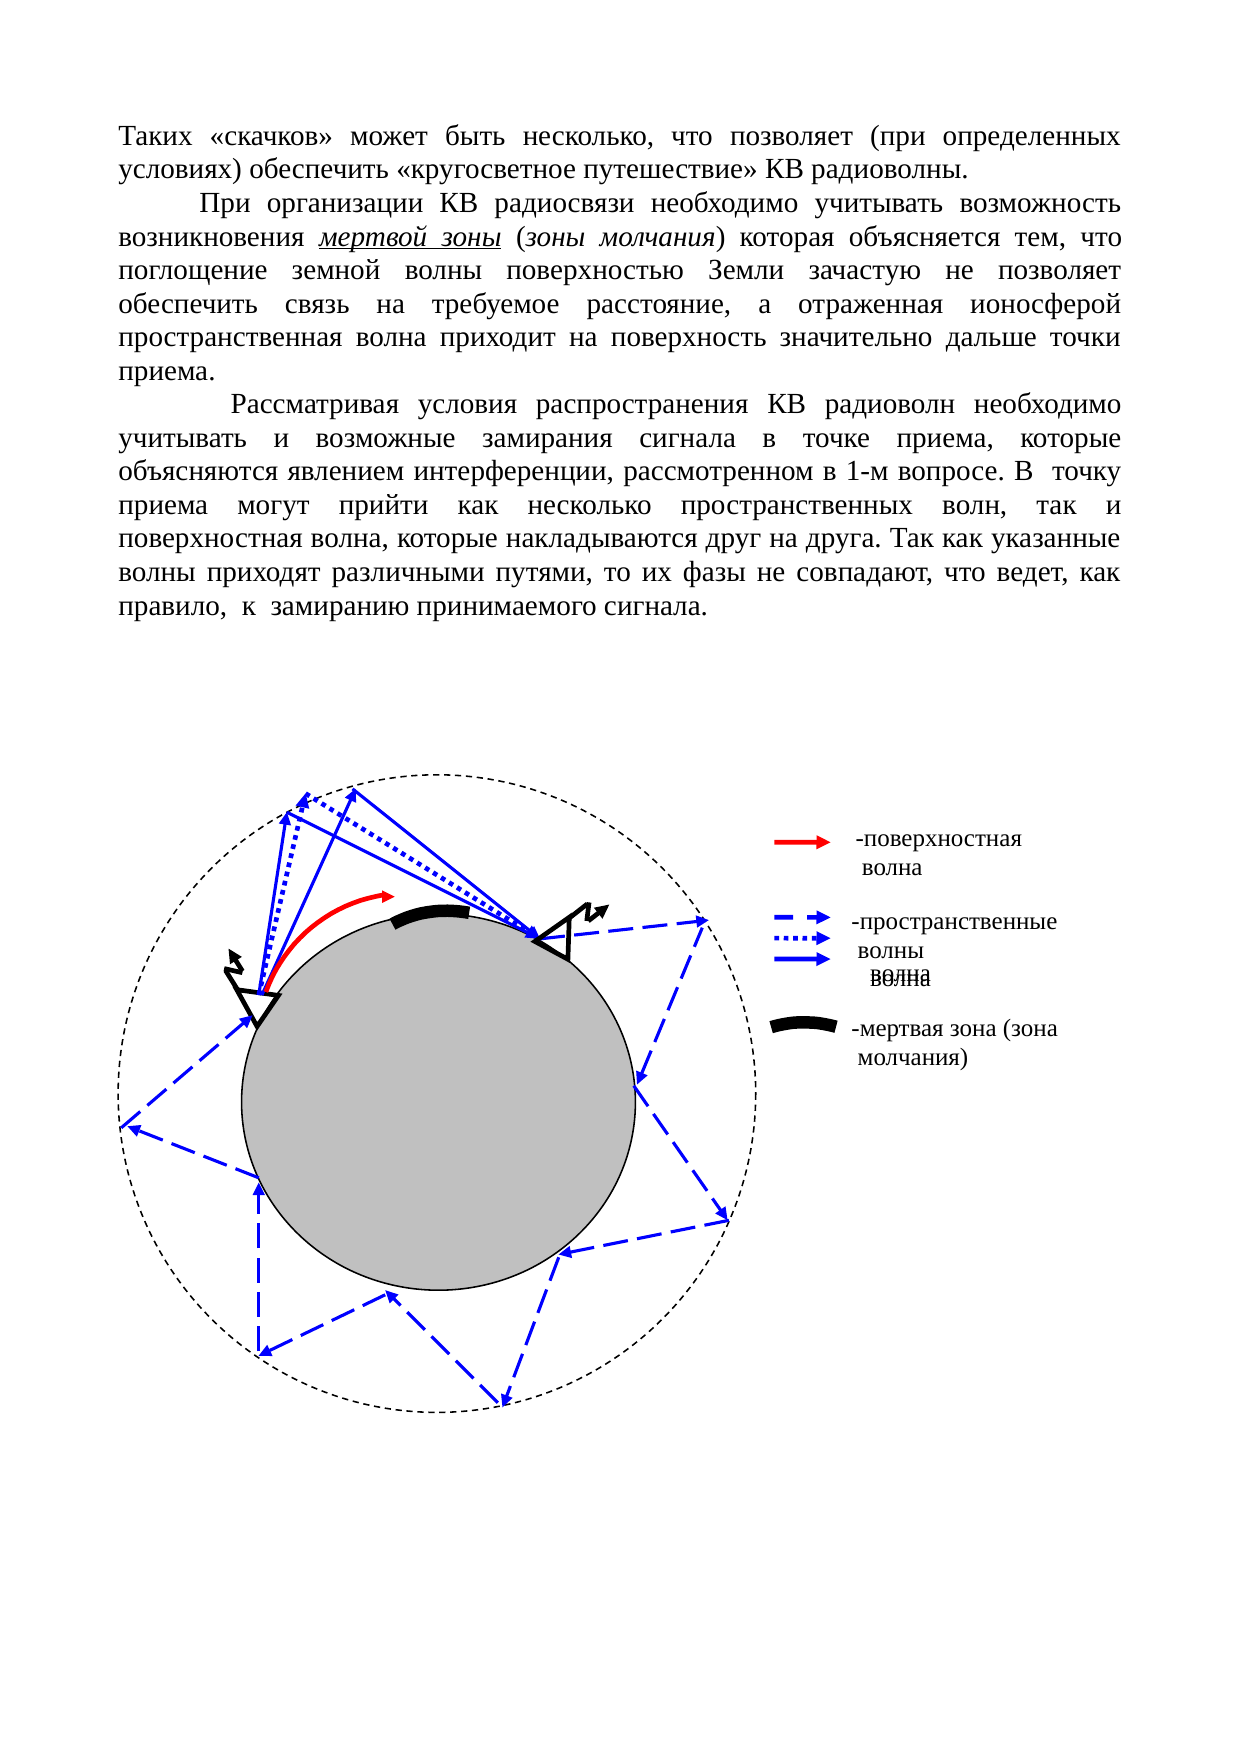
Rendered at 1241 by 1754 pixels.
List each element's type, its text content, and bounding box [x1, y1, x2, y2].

text Рассматривая условия распространения КВ радиоволн необходимо учитывать и возможные замирания сигнала в точке приема, которые объясняются явлением интерференции, рассмотренном в 1-м вопросе. В точку приема могут прийти как несколько пространственных волн, так и поверхностная волна, которые накладываются друг на друга. Так как указанные волны приходят различными путями, то их фазы не совпадают, что ведет, как правило, к замиранию принимаемого сигнала. [118, 386, 1122, 621]
text Таких «скачков» может быть несколько, что позволяет (при определенных условиях) обеспечить «кругосветное путешествие» КВ радиоволны. [118, 118, 1122, 185]
text При организации КВ радиосвязи необходимо учитывать возможность возникновения мертвой зоны (зоны молчания) которая объясняется тем, что поглощение земной волны поверхностью Земли зачастую не позволяет обеспечить связь на требуемое расстояние, а отраженная ионосферой пространственная волна приходит на поверхность значительно дальше точки приема. [118, 185, 1122, 386]
